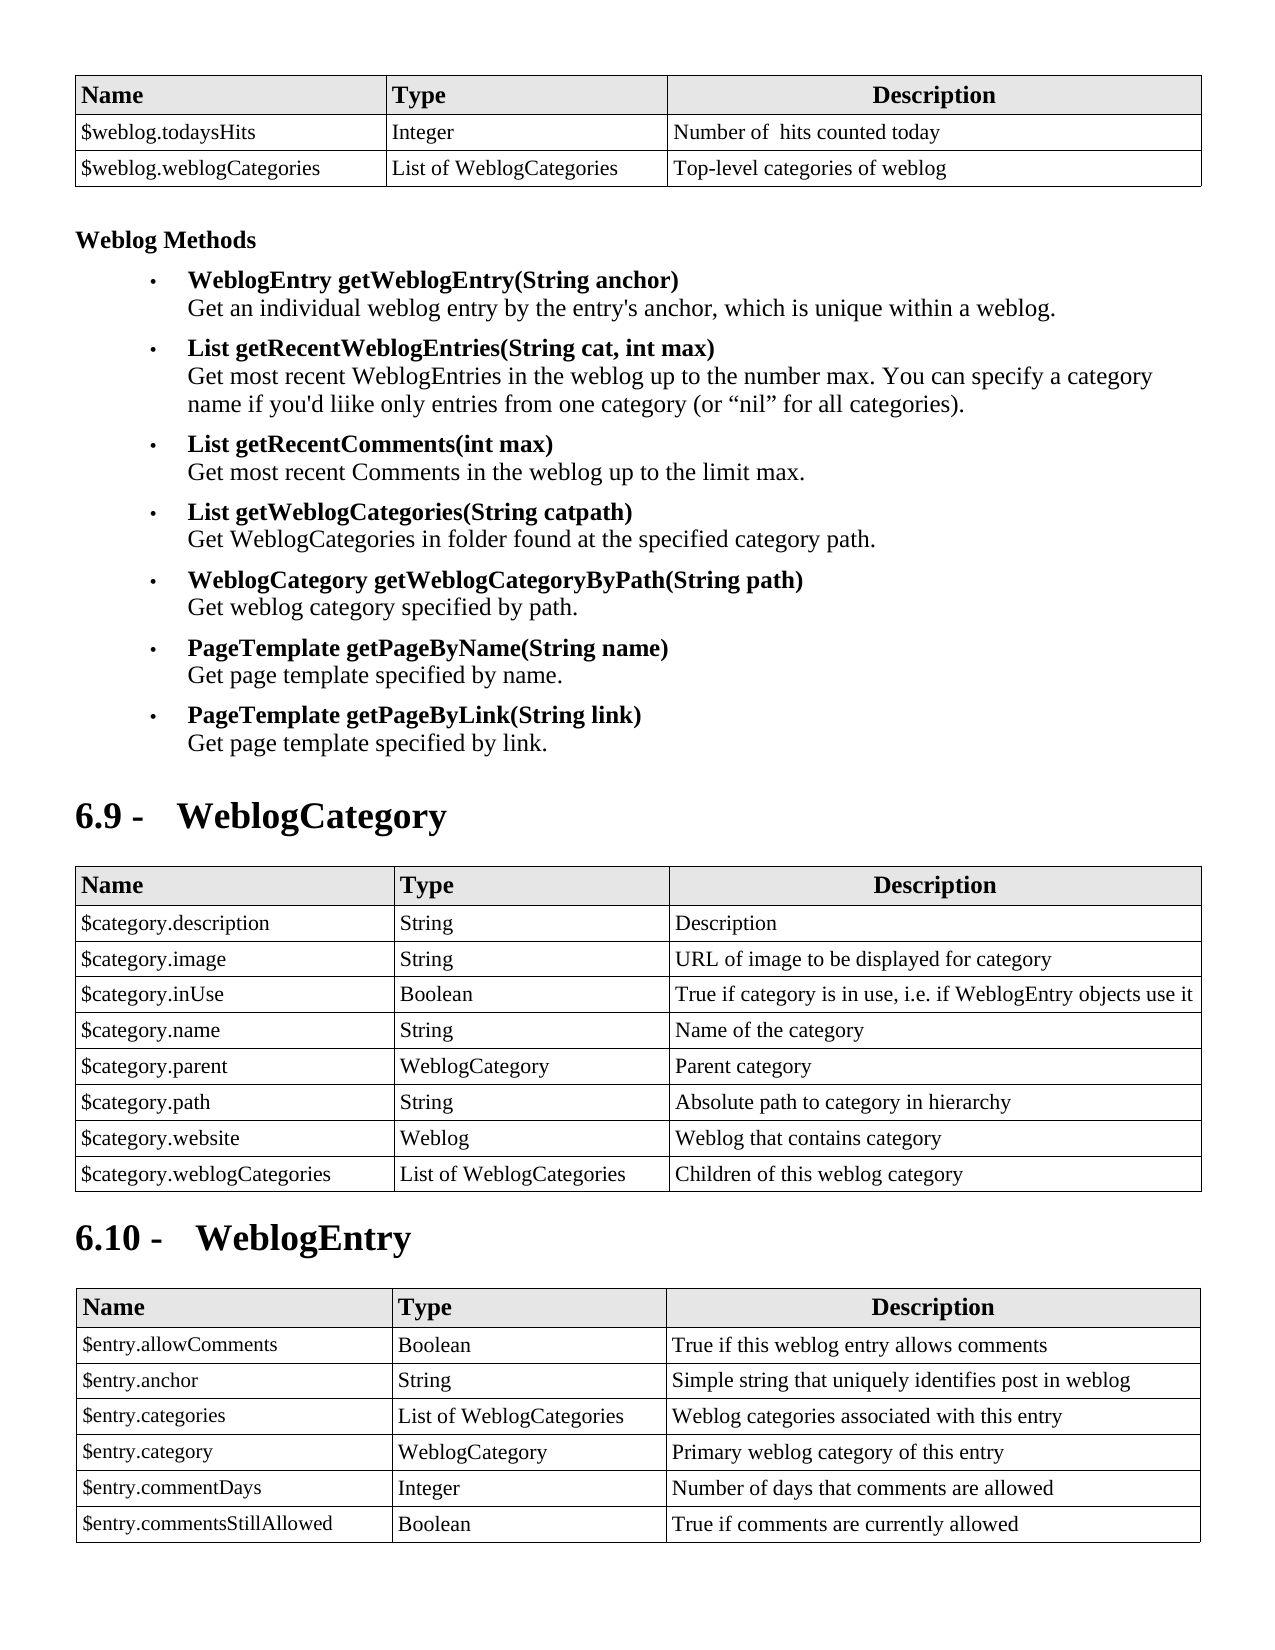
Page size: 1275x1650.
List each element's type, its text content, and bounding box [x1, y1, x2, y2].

table_cell Boolean [393, 1507, 666, 1542]
table_cell Boolean [395, 977, 669, 1012]
table_header Description [668, 76, 1201, 114]
list PageTemplate getPageByName(String name) Get page template specified by name. [150, 634, 1200, 689]
table_cell $weblog.weblogCategories [76, 151, 386, 186]
table_cell Weblog [395, 1121, 669, 1156]
table_cell String [393, 1364, 666, 1398]
table_header Description [670, 867, 1201, 905]
table_header Name [76, 867, 394, 905]
table_cell True if comments are currently allowed [667, 1507, 1200, 1542]
table_cell WeblogCategory [395, 1049, 669, 1084]
table_cell Number of hits counted today [668, 115, 1201, 150]
table_cell URL of image to be displayed for category [670, 942, 1201, 976]
table_cell String [395, 1013, 669, 1048]
table_header Name [77, 1289, 392, 1327]
table_cell Primary weblog category of this entry [667, 1435, 1200, 1470]
table_cell Integer [387, 115, 667, 150]
list List getRecentComments(int max) Get most recent Comments in the weblog up to the limit max. [150, 430, 1200, 485]
table_cell $category.description [76, 906, 394, 941]
table_cell List of WeblogCategories [395, 1157, 669, 1191]
table_cell WeblogCategory [393, 1435, 666, 1470]
table_cell $category.inUse [76, 977, 394, 1012]
table_cell Top-level categories of weblog [668, 151, 1201, 186]
table_cell List of WeblogCategories [393, 1399, 666, 1434]
table_cell $category.website [76, 1121, 394, 1156]
table_cell $entry.anchor [77, 1364, 392, 1398]
table_cell $category.name [76, 1013, 394, 1048]
table_cell $entry.commentsStillAllowed [77, 1507, 392, 1542]
table_header Name [76, 76, 386, 114]
list List getWeblogCategories(String catpath) Get WeblogCategories in folder found at the specified category path. [150, 498, 1200, 553]
text Weblog Methods [75, 226, 1200, 254]
table_header Type [395, 867, 669, 905]
list WeblogCategory getWeblogCategoryByPath(String path) Get weblog category specified by path. [150, 566, 1200, 621]
table_cell $category.weblogCategories [76, 1157, 394, 1191]
table_cell $category.image [76, 942, 394, 976]
table_cell $entry.allowComments [77, 1328, 392, 1363]
table_cell Children of this weblog category [670, 1157, 1201, 1191]
table_header Type [393, 1289, 666, 1327]
table_cell True if this weblog entry allows comments [667, 1328, 1200, 1363]
table_cell $entry.category [77, 1435, 392, 1470]
table_cell List of WeblogCategories [387, 151, 667, 186]
table_header Description [667, 1289, 1200, 1327]
table_cell Weblog categories associated with this entry [667, 1399, 1200, 1434]
table_cell Number of days that comments are allowed [667, 1471, 1200, 1506]
table_cell Description [670, 906, 1201, 941]
table_cell $entry.categories [77, 1399, 392, 1434]
table_cell Boolean [393, 1328, 666, 1363]
table_cell Name of the category [670, 1013, 1201, 1048]
table_cell String [395, 942, 669, 976]
table_cell True if category is in use, i.e. if WeblogEntry objects use it [670, 977, 1201, 1012]
list PageTemplate getPageByLink(String link) Get page template specified by link. [150, 702, 1200, 757]
table_header Type [387, 76, 667, 114]
table_cell Weblog that contains category [670, 1121, 1201, 1156]
table_cell Absolute path to category in hierarchy [670, 1085, 1201, 1120]
table_cell String [395, 1085, 669, 1120]
table_cell $weblog.todaysHits [76, 115, 386, 150]
list List getRecentWeblogEntries(String cat, int max) Get most recent WeblogEntries in the weblog up to the number max. You can specify a category name if you'd liike only entries from one category (or “nil” for all categories). [150, 334, 1200, 417]
table_cell $category.path [76, 1085, 394, 1120]
table_cell Integer [393, 1471, 666, 1506]
table_cell String [395, 906, 669, 941]
table_cell Parent category [670, 1049, 1201, 1084]
list WeblogEntry getWeblogEntry(String anchor) Get an individual weblog entry by the entry's anchor, which is unique within a weblog. [150, 266, 1200, 322]
subtitle WeblogCategory [75, 794, 1200, 836]
subtitle WeblogEntry [75, 1217, 1200, 1258]
table_cell $category.parent [76, 1049, 394, 1084]
table_cell $entry.commentDays [77, 1471, 392, 1506]
table_cell Simple string that uniquely identifies post in weblog [667, 1364, 1200, 1398]
